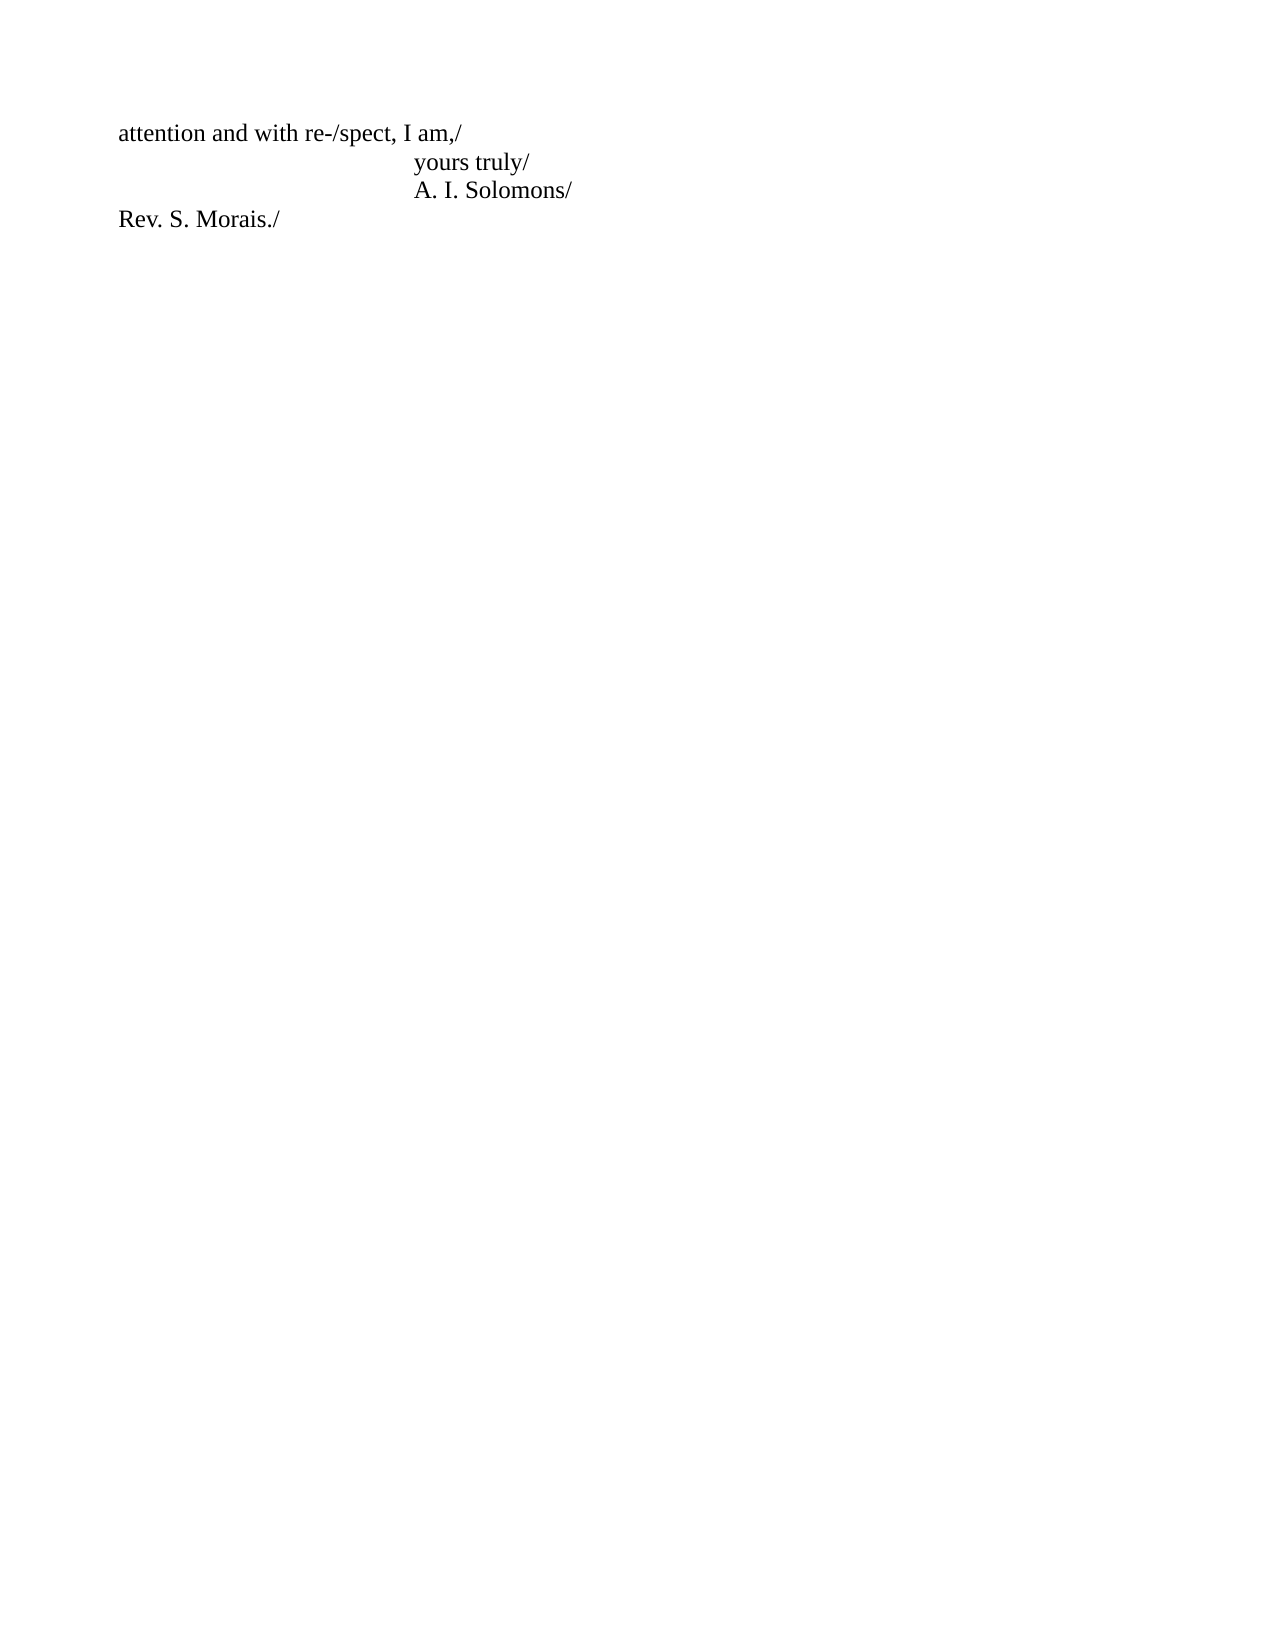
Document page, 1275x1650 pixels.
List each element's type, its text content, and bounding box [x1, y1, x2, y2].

text yours truly/ [118, 147, 1157, 176]
text attention and with re-/spect, I am,/ [118, 118, 1157, 147]
text A. I. Solomons/ [118, 176, 1157, 204]
text Rev. S. Morais./ [118, 204, 1157, 233]
